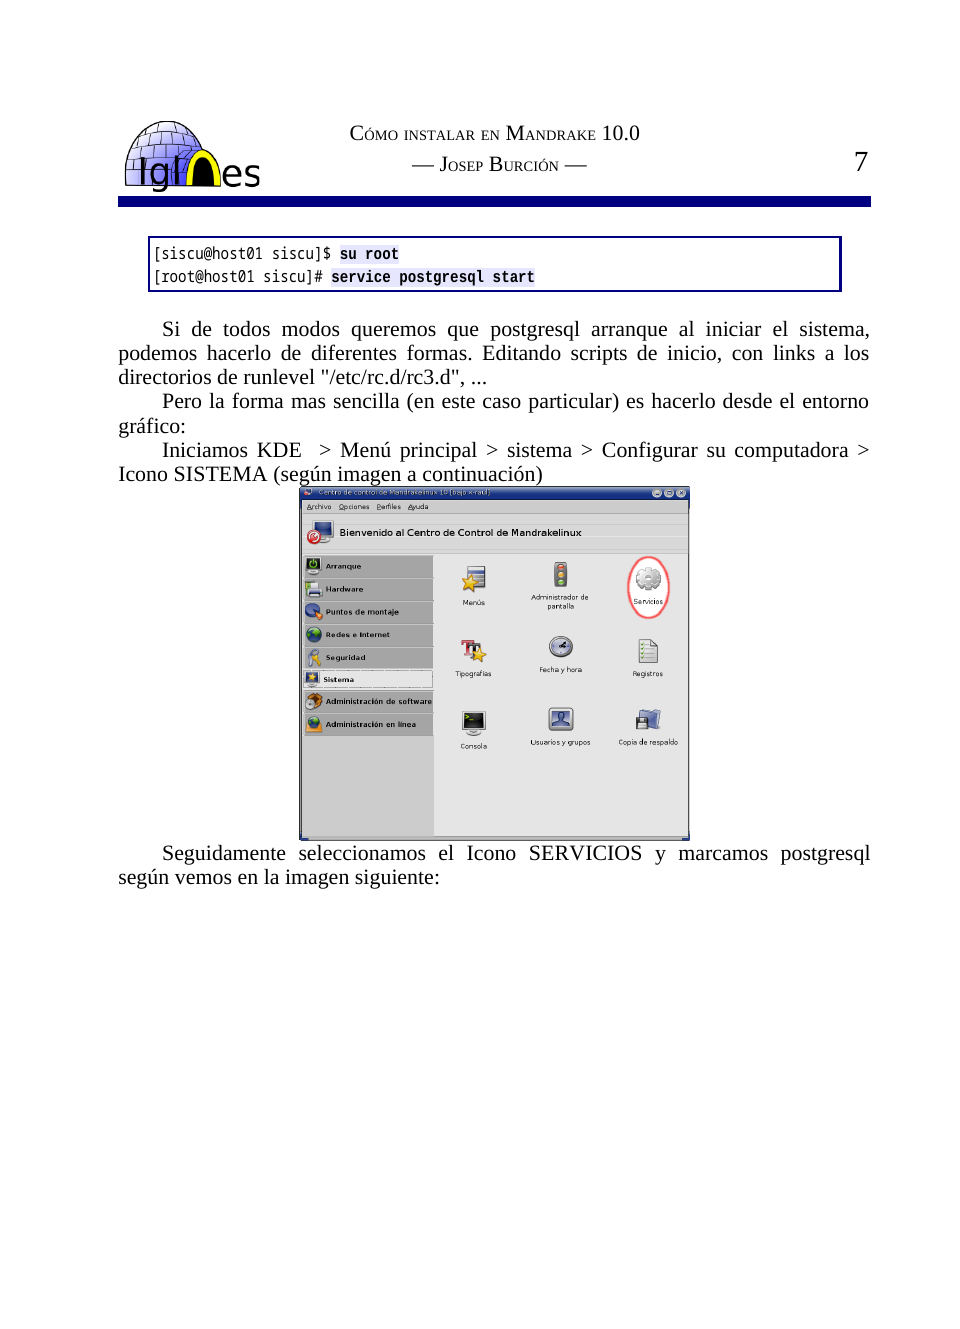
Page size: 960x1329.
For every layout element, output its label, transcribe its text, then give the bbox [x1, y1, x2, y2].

picture [124, 121, 260, 192]
text [root@host01 siscu]# service postgresql start [150, 259, 839, 290]
text [siscu@host01 siscu]$ su root [150, 238, 839, 259]
text Pero la forma mas sencilla (en este caso particular) es hacerlo desde el entorno gráfico: [118, 389, 871, 438]
picture [299, 486, 690, 841]
text Si de todos modos queremos que postgresql arranque al iniciar el sistema, podemos hacerlo de diferentes formas. Editando scripts de inicio, con links a los directorios de runlevel "/etc/rc.d/rc3.d", ... [118, 316, 871, 389]
text Seguidamente seleccionamos el Icono SERVICIOS y marcamos postgresql según vemos en la imagen siguiente: [118, 841, 871, 889]
text Iniciamos KDE > Menú principal > sistema > Configurar su computadora > Icono SISTEMA (según imagen a continuación) [118, 438, 871, 486]
